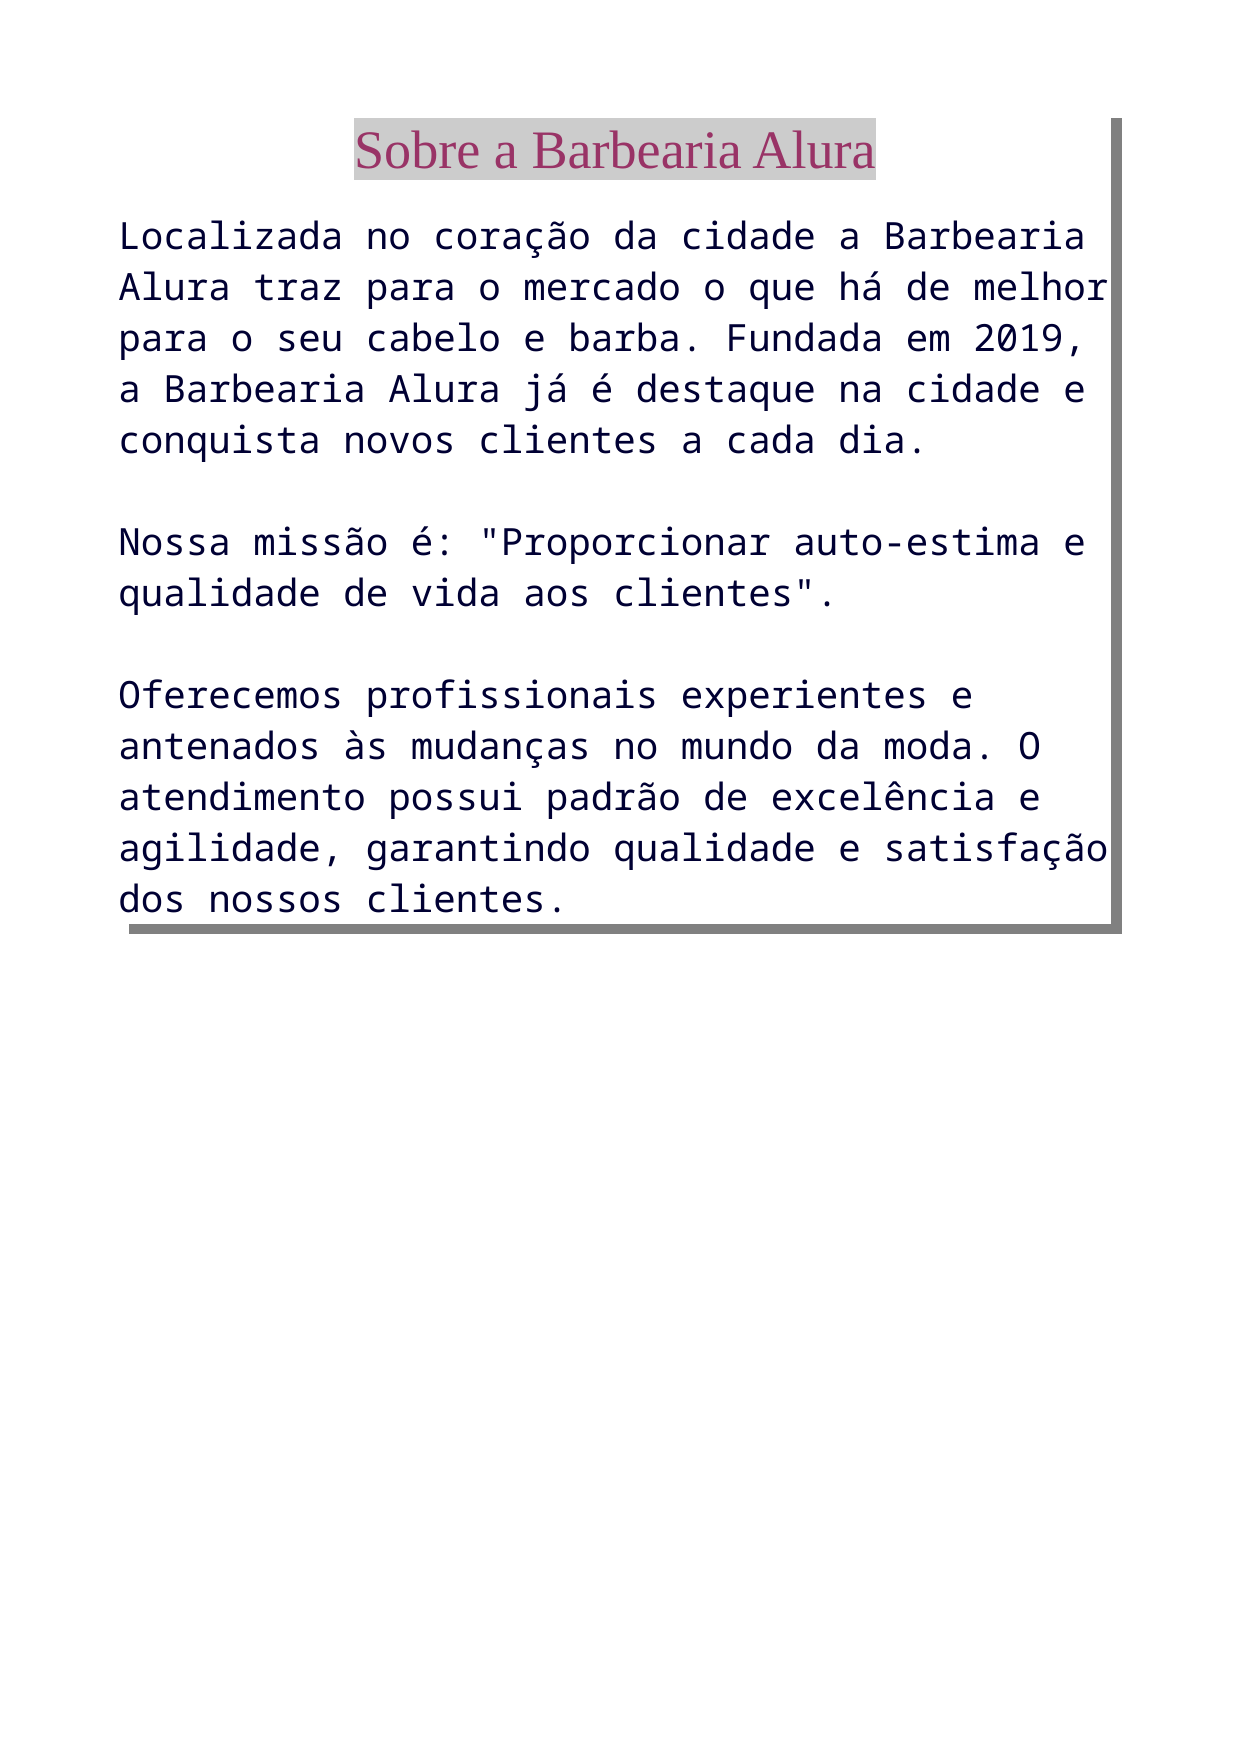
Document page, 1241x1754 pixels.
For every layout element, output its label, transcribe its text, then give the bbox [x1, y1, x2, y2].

text Nossa missão é: "Proporcionar auto-estima e qualidade de vida aos clientes". [118, 515, 1111, 617]
text Localizada no coração da cidade a Barbearia Alura traz para o mercado o que há de melhor para o seu cabelo e barba. Fundada em 2019, a Barbearia Alura já é destaque na cidade e conquista novos clientes a cada dia. [118, 209, 1111, 464]
text Oferecemos profissionais experientes e antenados às mudanças no mundo da moda. O atendimento possui padrão de excelência e agilidade, garantindo qualidade e satisfação dos nossos clientes. [118, 668, 1111, 924]
text Sobre a Barbearia Alura [118, 118, 1111, 180]
